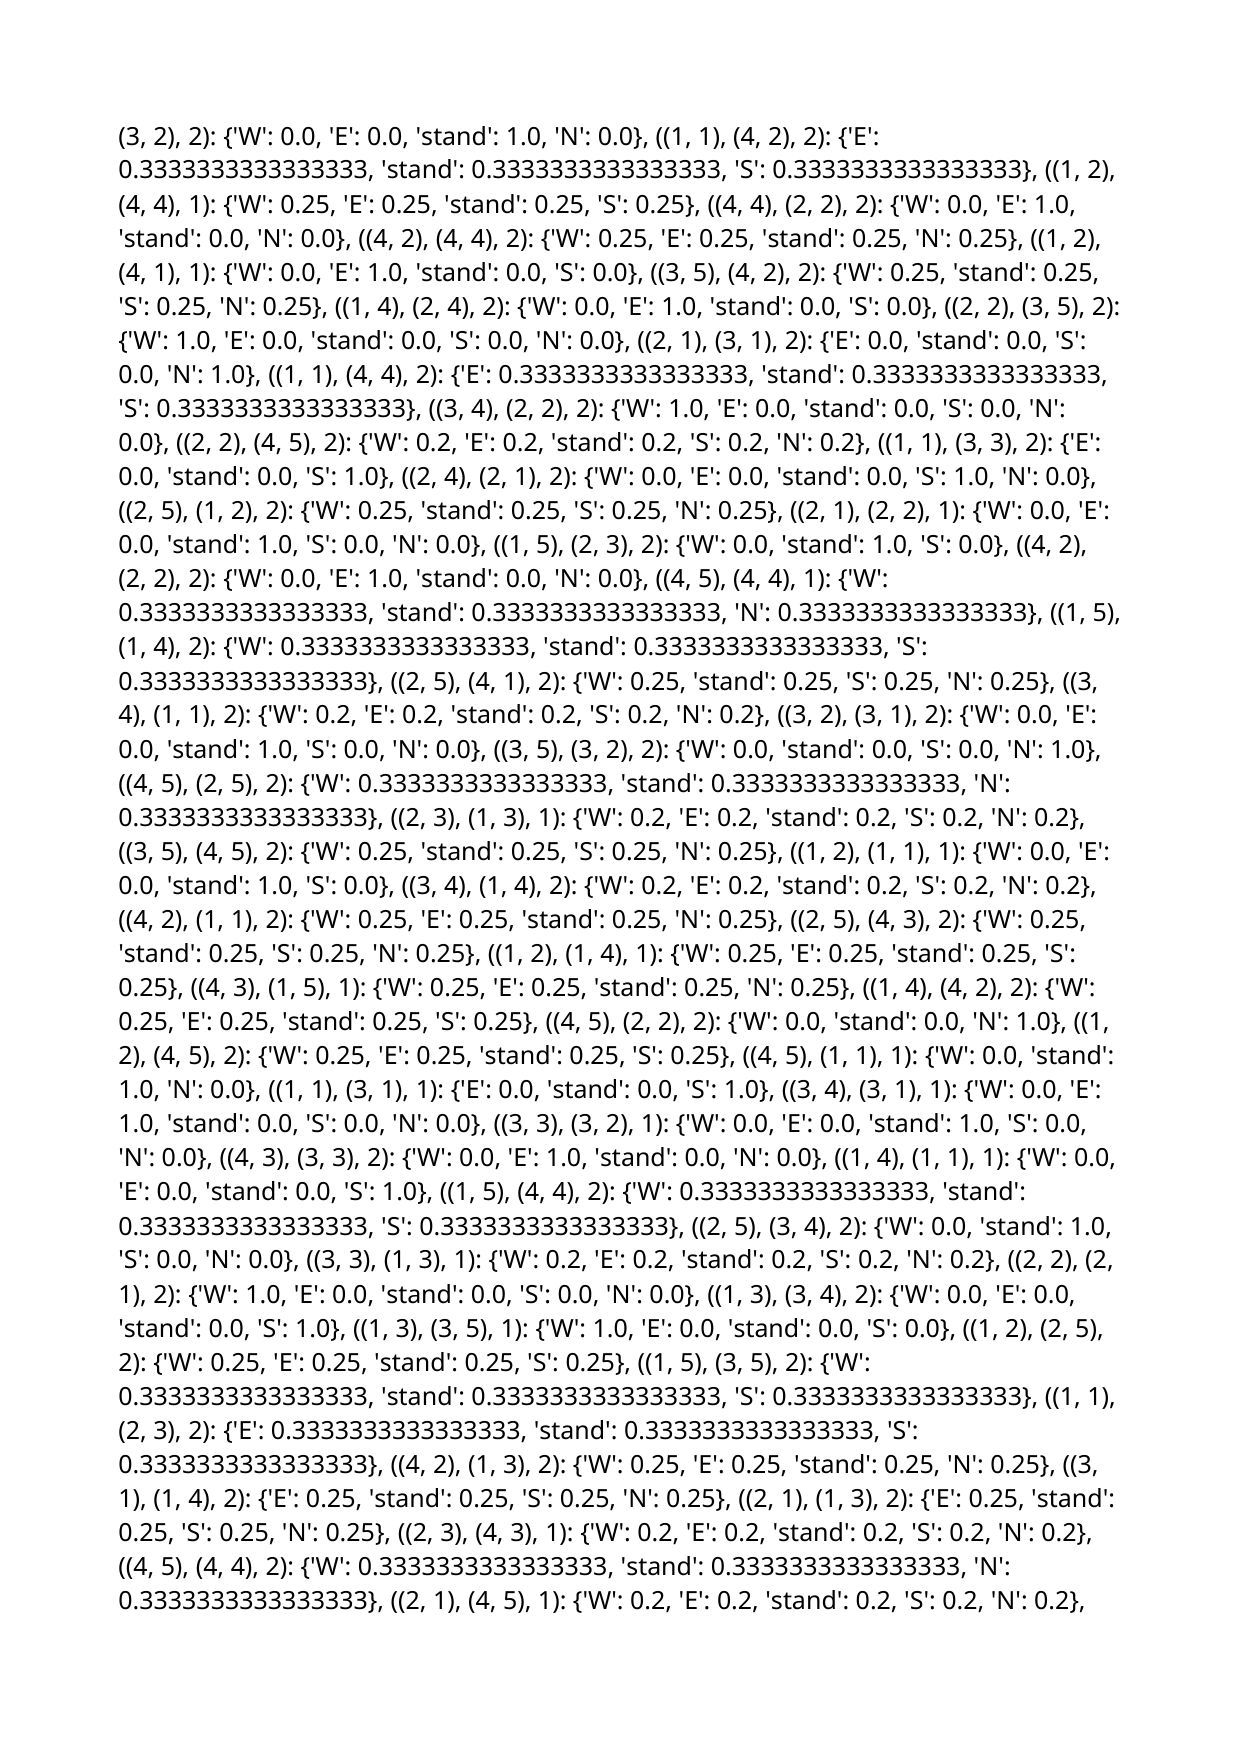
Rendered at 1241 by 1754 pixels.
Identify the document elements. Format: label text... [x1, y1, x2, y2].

text (3, 2), 2): {'W': 0.0, 'E': 0.0, 'stand': 1.0, 'N': 0.0}, ((1, 1), (4, 2), 2): {'E': 0.3333333333333333, 'stand': 0.3333333333333333, 'S': 0.3333333333333333}, ((1, 2), (4, 4), 1): {'W': 0.25, 'E': 0.25, 'stand': 0.25, 'S': 0.25}, ((4, 4), (2, 2), 2): {'W': 0.0, 'E': 1.0, 'stand': 0.0, 'N': 0.0}, ((4, 2), (4, 4), 2): {'W': 0.25, 'E': 0.25, 'stand': 0.25, 'N': 0.25}, ((1, 2), (4, 1), 1): {'W': 0.0, 'E': 1.0, 'stand': 0.0, 'S': 0.0}, ((3, 5), (4, 2), 2): {'W': 0.25, 'stand': 0.25, 'S': 0.25, 'N': 0.25}, ((1, 4), (2, 4), 2): {'W': 0.0, 'E': 1.0, 'stand': 0.0, 'S': 0.0}, ((2, 2), (3, 5), 2): {'W': 1.0, 'E': 0.0, 'stand': 0.0, 'S': 0.0, 'N': 0.0}, ((2, 1), (3, 1), 2): {'E': 0.0, 'stand': 0.0, 'S': 0.0, 'N': 1.0}, ((1, 1), (4, 4), 2): {'E': 0.3333333333333333, 'stand': 0.3333333333333333, 'S': 0.3333333333333333}, ((3, 4), (2, 2), 2): {'W': 1.0, 'E': 0.0, 'stand': 0.0, 'S': 0.0, 'N': 0.0}, ((2, 2), (4, 5), 2): {'W': 0.2, 'E': 0.2, 'stand': 0.2, 'S': 0.2, 'N': 0.2}, ((1, 1), (3, 3), 2): {'E': 0.0, 'stand': 0.0, 'S': 1.0}, ((2, 4), (2, 1), 2): {'W': 0.0, 'E': 0.0, 'stand': 0.0, 'S': 1.0, 'N': 0.0}, ((2, 5), (1, 2), 2): {'W': 0.25, 'stand': 0.25, 'S': 0.25, 'N': 0.25}, ((2, 1), (2, 2), 1): {'W': 0.0, 'E': 0.0, 'stand': 1.0, 'S': 0.0, 'N': 0.0}, ((1, 5), (2, 3), 2): {'W': 0.0, 'stand': 1.0, 'S': 0.0}, ((4, 2), (2, 2), 2): {'W': 0.0, 'E': 1.0, 'stand': 0.0, 'N': 0.0}, ((4, 5), (4, 4), 1): {'W': 0.3333333333333333, 'stand': 0.3333333333333333, 'N': 0.3333333333333333}, ((1, 5), (1, 4), 2): {'W': 0.3333333333333333, 'stand': 0.3333333333333333, 'S': 0.3333333333333333}, ((2, 5), (4, 1), 2): {'W': 0.25, 'stand': 0.25, 'S': 0.25, 'N': 0.25}, ((3, 4), (1, 1), 2): {'W': 0.2, 'E': 0.2, 'stand': 0.2, 'S': 0.2, 'N': 0.2}, ((3, 2), (3, 1), 2): {'W': 0.0, 'E': 0.0, 'stand': 1.0, 'S': 0.0, 'N': 0.0}, ((3, 5), (3, 2), 2): {'W': 0.0, 'stand': 0.0, 'S': 0.0, 'N': 1.0}, ((4, 5), (2, 5), 2): {'W': 0.3333333333333333, 'stand': 0.3333333333333333, 'N': 0.3333333333333333}, ((2, 3), (1, 3), 1): {'W': 0.2, 'E': 0.2, 'stand': 0.2, 'S': 0.2, 'N': 0.2}, ((3, 5), (4, 5), 2): {'W': 0.25, 'stand': 0.25, 'S': 0.25, 'N': 0.25}, ((1, 2), (1, 1), 1): {'W': 0.0, 'E': 0.0, 'stand': 1.0, 'S': 0.0}, ((3, 4), (1, 4), 2): {'W': 0.2, 'E': 0.2, 'stand': 0.2, 'S': 0.2, 'N': 0.2}, ((4, 2), (1, 1), 2): {'W': 0.25, 'E': 0.25, 'stand': 0.25, 'N': 0.25}, ((2, 5), (4, 3), 2): {'W': 0.25, 'stand': 0.25, 'S': 0.25, 'N': 0.25}, ((1, 2), (1, 4), 1): {'W': 0.25, 'E': 0.25, 'stand': 0.25, 'S': 0.25}, ((4, 3), (1, 5), 1): {'W': 0.25, 'E': 0.25, 'stand': 0.25, 'N': 0.25}, ((1, 4), (4, 2), 2): {'W': 0.25, 'E': 0.25, 'stand': 0.25, 'S': 0.25}, ((4, 5), (2, 2), 2): {'W': 0.0, 'stand': 0.0, 'N': 1.0}, ((1, 2), (4, 5), 2): {'W': 0.25, 'E': 0.25, 'stand': 0.25, 'S': 0.25}, ((4, 5), (1, 1), 1): {'W': 0.0, 'stand': 1.0, 'N': 0.0}, ((1, 1), (3, 1), 1): {'E': 0.0, 'stand': 0.0, 'S': 1.0}, ((3, 4), (3, 1), 1): {'W': 0.0, 'E': 1.0, 'stand': 0.0, 'S': 0.0, 'N': 0.0}, ((3, 3), (3, 2), 1): {'W': 0.0, 'E': 0.0, 'stand': 1.0, 'S': 0.0, 'N': 0.0}, ((4, 3), (3, 3), 2): {'W': 0.0, 'E': 1.0, 'stand': 0.0, 'N': 0.0}, ((1, 4), (1, 1), 1): {'W': 0.0, 'E': 0.0, 'stand': 0.0, 'S': 1.0}, ((1, 5), (4, 4), 2): {'W': 0.3333333333333333, 'stand': 0.3333333333333333, 'S': 0.3333333333333333}, ((2, 5), (3, 4), 2): {'W': 0.0, 'stand': 1.0, 'S': 0.0, 'N': 0.0}, ((3, 3), (1, 3), 1): {'W': 0.2, 'E': 0.2, 'stand': 0.2, 'S': 0.2, 'N': 0.2}, ((2, 2), (2, 1), 2): {'W': 1.0, 'E': 0.0, 'stand': 0.0, 'S': 0.0, 'N': 0.0}, ((1, 3), (3, 4), 2): {'W': 0.0, 'E': 0.0, 'stand': 0.0, 'S': 1.0}, ((1, 3), (3, 5), 1): {'W': 1.0, 'E': 0.0, 'stand': 0.0, 'S': 0.0}, ((1, 2), (2, 5), 2): {'W': 0.25, 'E': 0.25, 'stand': 0.25, 'S': 0.25}, ((1, 5), (3, 5), 2): {'W': 0.3333333333333333, 'stand': 0.3333333333333333, 'S': 0.3333333333333333}, ((1, 1), (2, 3), 2): {'E': 0.3333333333333333, 'stand': 0.3333333333333333, 'S': 0.3333333333333333}, ((4, 2), (1, 3), 2): {'W': 0.25, 'E': 0.25, 'stand': 0.25, 'N': 0.25}, ((3, 1), (1, 4), 2): {'E': 0.25, 'stand': 0.25, 'S': 0.25, 'N': 0.25}, ((2, 1), (1, 3), 2): {'E': 0.25, 'stand': 0.25, 'S': 0.25, 'N': 0.25}, ((2, 3), (4, 3), 1): {'W': 0.2, 'E': 0.2, 'stand': 0.2, 'S': 0.2, 'N': 0.2}, ((4, 5), (4, 4), 2): {'W': 0.3333333333333333, 'stand': 0.3333333333333333, 'N': 0.3333333333333333}, ((2, 1), (4, 5), 1): {'W': 0.2, 'E': 0.2, 'stand': 0.2, 'S': 0.2, 'N': 0.2}, [118, 118, 1122, 1617]
